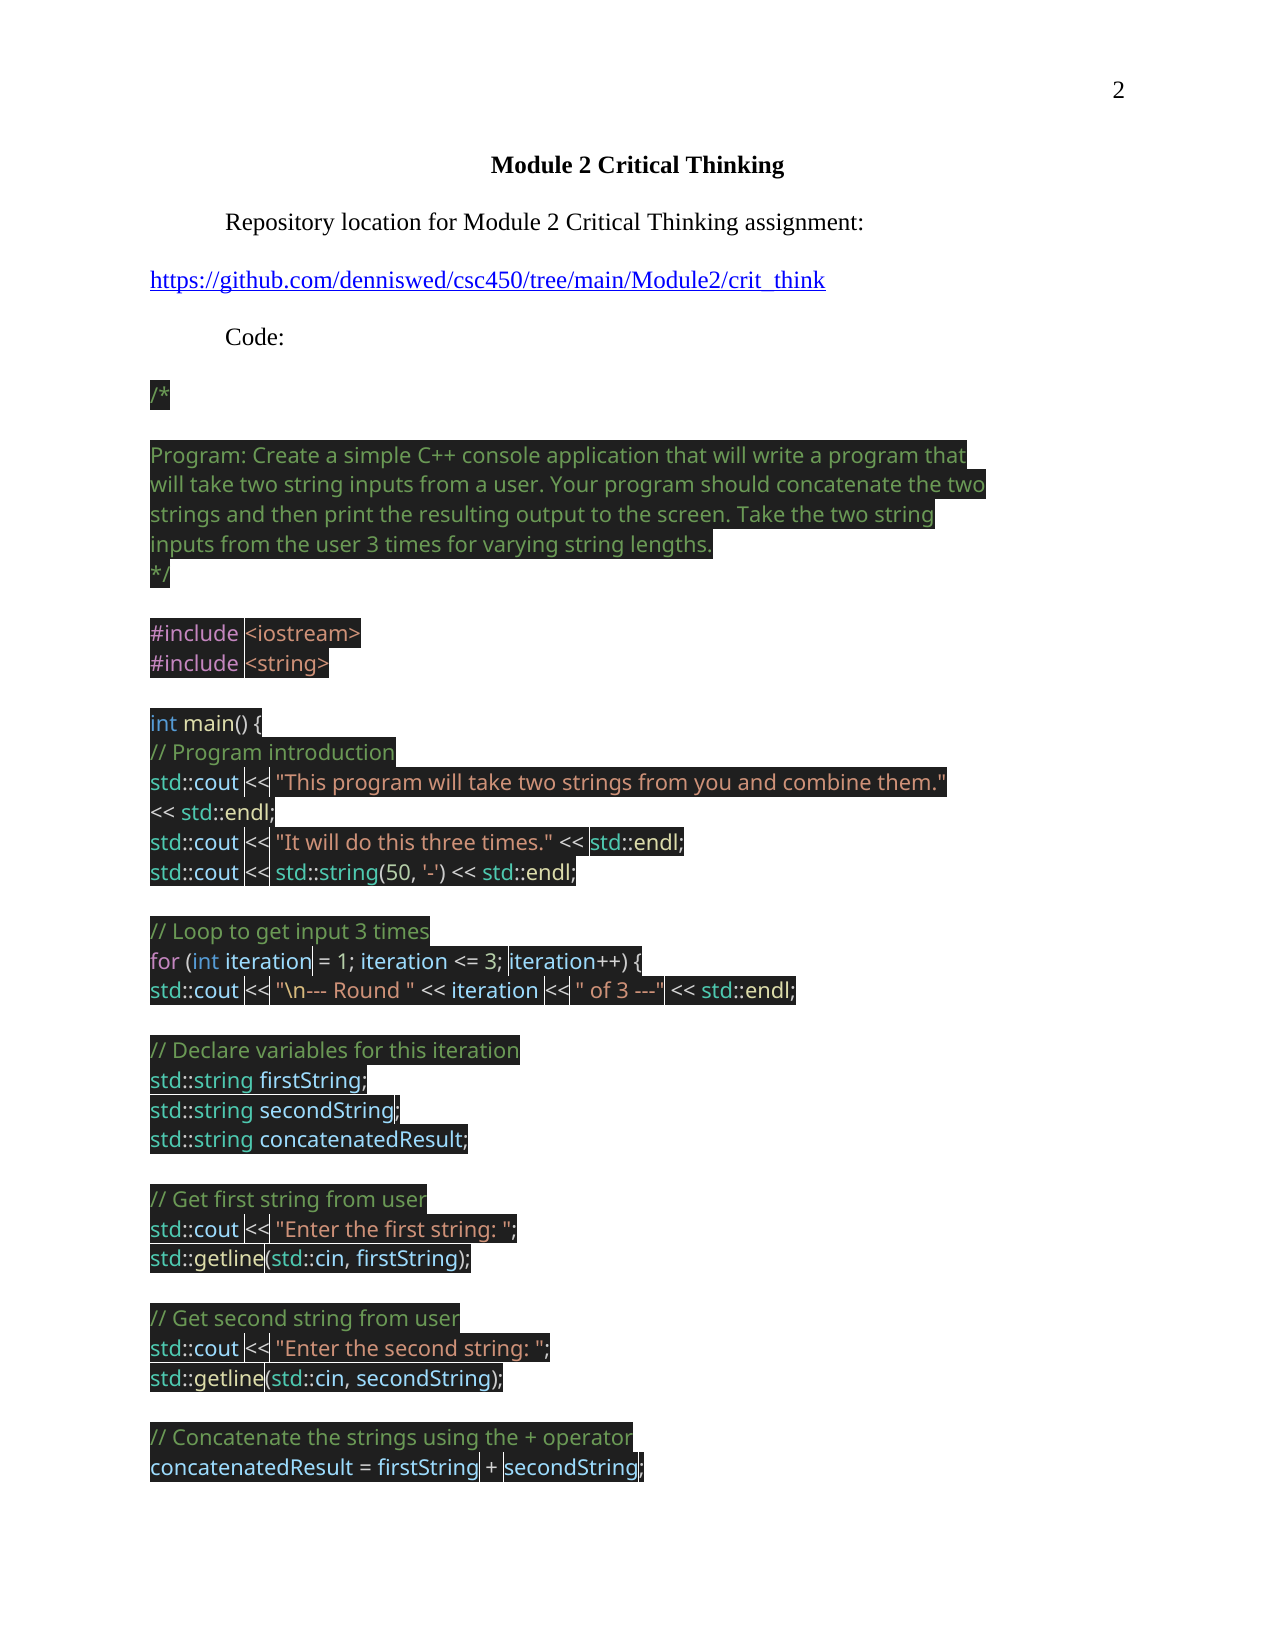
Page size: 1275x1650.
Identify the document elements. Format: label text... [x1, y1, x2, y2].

text // Concatenate the strings using the + operator [150, 1422, 1125, 1452]
text /* [150, 380, 1125, 410]
text */ [150, 559, 1125, 588]
text // Get second string from user [150, 1303, 1125, 1333]
text inputs from the user 3 times for varying string lengths. [150, 529, 1125, 559]
text strings and then print the resulting output to the screen. Take the two string [150, 499, 1125, 529]
text for (int iteration = 1; iteration <= 3; iteration++) { [150, 946, 1125, 976]
text concatenatedResult = firstString + secondString; [150, 1452, 1125, 1482]
text // Get first string from user [150, 1184, 1125, 1214]
text Code: [150, 322, 1125, 351]
text // Declare variables for this iteration [150, 1035, 1125, 1065]
text std::string secondString; [150, 1094, 1125, 1124]
text Program: Create a simple C++ console application that will write a program that [150, 439, 1125, 469]
text #include <string> [150, 648, 1125, 678]
text std::cout << std::string(50, '-') << std::endl; [150, 856, 1125, 886]
text // Loop to get input 3 times [150, 916, 1125, 946]
text std::string firstString; [150, 1065, 1125, 1094]
text std::getline(std::cin, secondString); [150, 1362, 1125, 1392]
text std::string concatenatedResult; [150, 1124, 1125, 1154]
text std::cout << "It will do this three times." << std::endl; [150, 827, 1125, 856]
text << std::endl; [150, 797, 1125, 827]
text #include <iostream> [150, 618, 1125, 648]
text // Program introduction [150, 737, 1125, 767]
text will take two string inputs from a user. Your program should concatenate the two [150, 469, 1125, 499]
text int main() { [150, 707, 1125, 737]
text Module 2 Critical Thinking [150, 150, 1125, 179]
text std::cout << "This program will take two strings from you and combine them." [150, 767, 1125, 797]
text std::cout << "\n--- Round " << iteration << " of 3 ---" << std::endl; [150, 976, 1125, 1005]
text Repository location for Module 2 Critical Thinking assignment: https://github.com/denniswed/csc450/tree/main/Module2/crit_think [150, 207, 1125, 294]
text std::getline(std::cin, firstString); [150, 1243, 1125, 1273]
text std::cout << "Enter the second string: "; [150, 1333, 1125, 1362]
text std::cout << "Enter the first string: "; [150, 1214, 1125, 1243]
